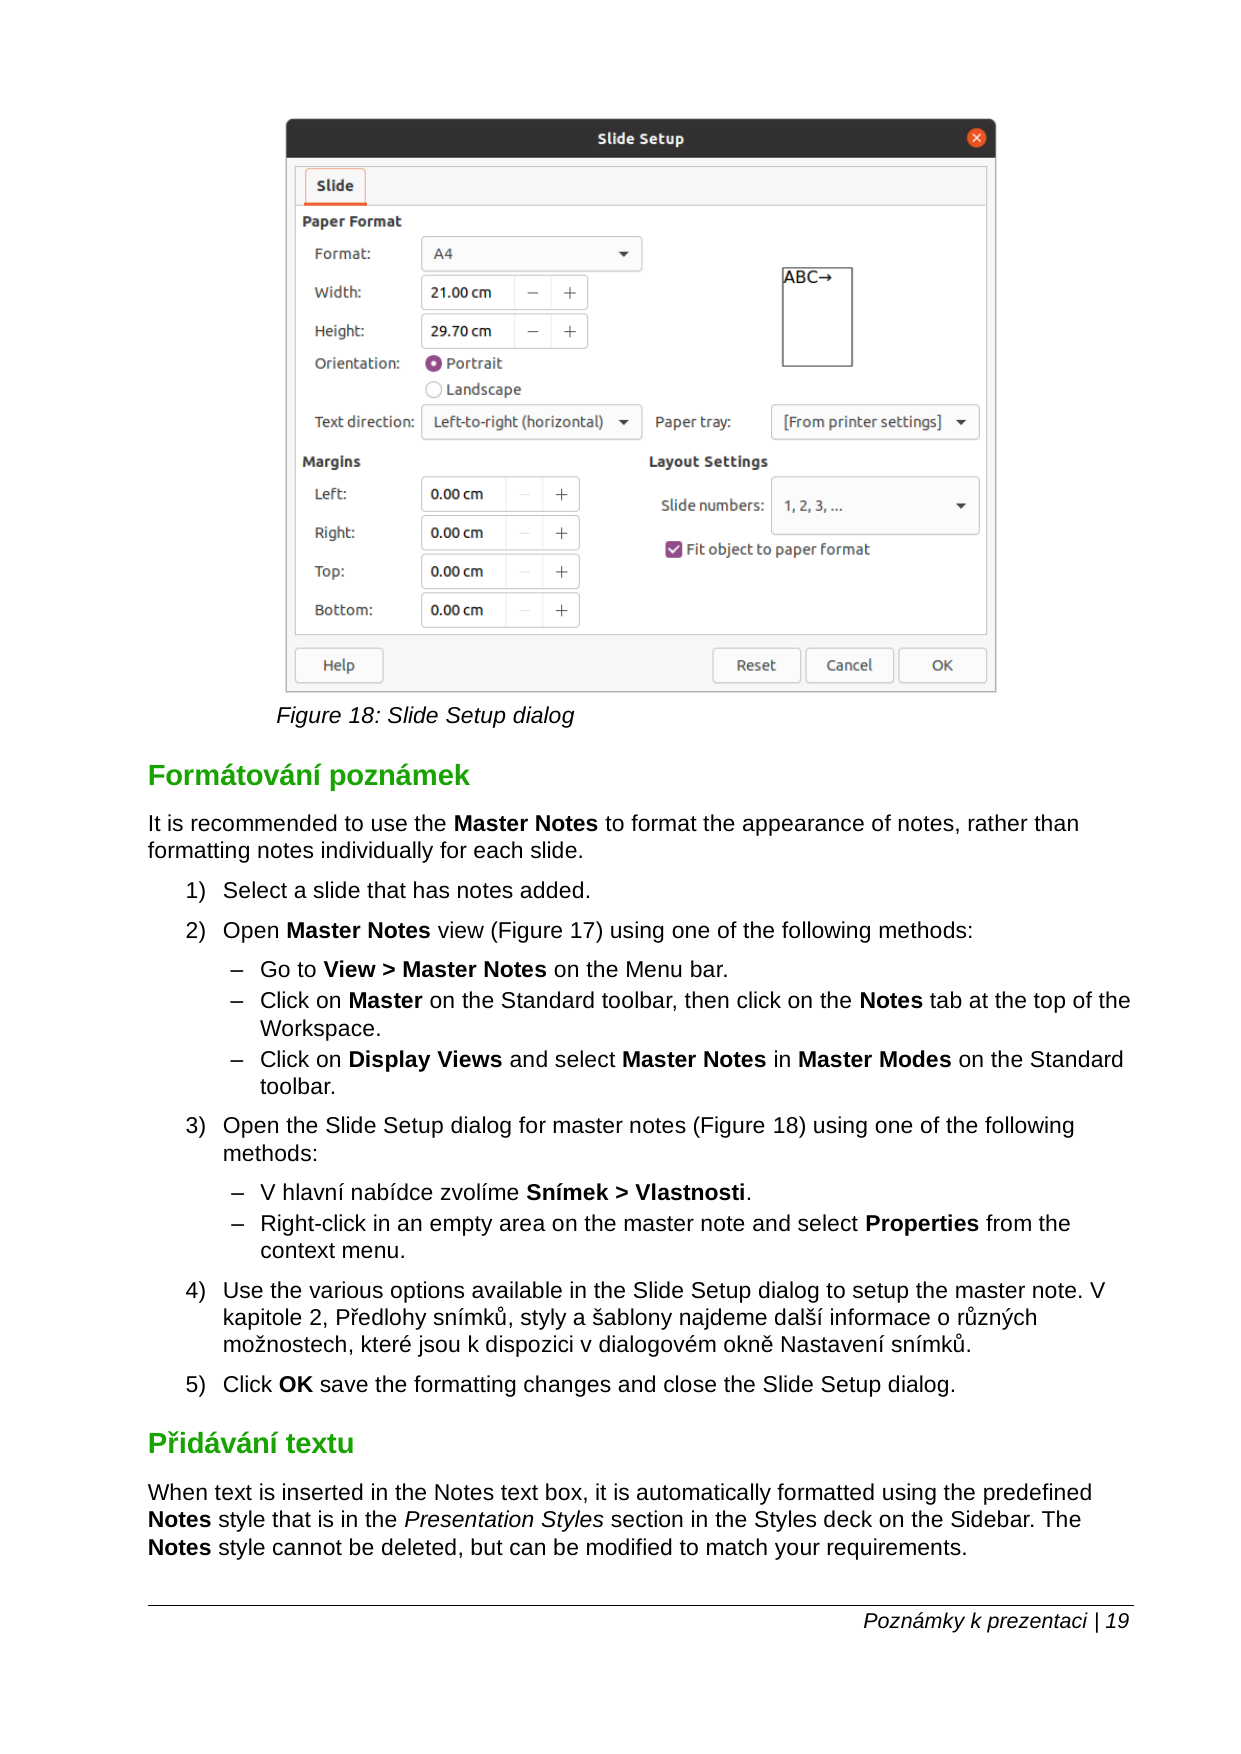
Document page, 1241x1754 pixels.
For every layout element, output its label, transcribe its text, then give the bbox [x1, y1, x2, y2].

subtitle Přidávání textu [148, 1426, 1134, 1460]
picture [276, 118, 1006, 702]
list Go to View > Master Notes on the Menu bar. [230, 956, 1134, 983]
subtitle Formátování poznámek [148, 757, 1134, 791]
list Click on Master on the Standard toolbar, then click on the Notes tab at the top of the Workspace. [230, 987, 1134, 1041]
list Click OK save the formatting changes and close the Slide Setup dialog. [206, 1370, 1134, 1397]
text Figure 18: Slide Setup dialog [276, 702, 1005, 728]
list It is recommended to use the Master Notes to format the appearance of notes, rather than formatting notes individually for each slide. [148, 810, 1134, 864]
text When text is inserted in the Notes text box, it is automatically formatted using the predefined Notes style that is in the Presentation Styles section in the Styles deck on the Sidebar. The Notes style cannot be deleted, but can be modified to match your requirements. [148, 1479, 1134, 1560]
list Right-click in an empty area on the master note and select Properties from the context menu. [231, 1210, 1134, 1264]
list Open Master Notes view (Figure 17) using one of the following methods: [206, 916, 1134, 943]
list Open the Slide Setup dialog for master notes (Figure 18) using one of the following methods: [206, 1112, 1134, 1166]
list Use the various options available in the Slide Setup dialog to setup the master note. V kapitole 2, Předlohy snímků, styly a šablony najdeme další informace o různých možnostech, které jsou k dispozici v dialogovém okně Nastavení snímků. [206, 1276, 1134, 1358]
list Click on Display Views and select Master Notes in Master Modes on the Standard toolbar. [230, 1045, 1134, 1099]
list Select a slide that has notes added. [206, 876, 1134, 903]
list V hlavní nabídce zvolíme Snímek > Vlastnosti. [231, 1178, 1134, 1206]
